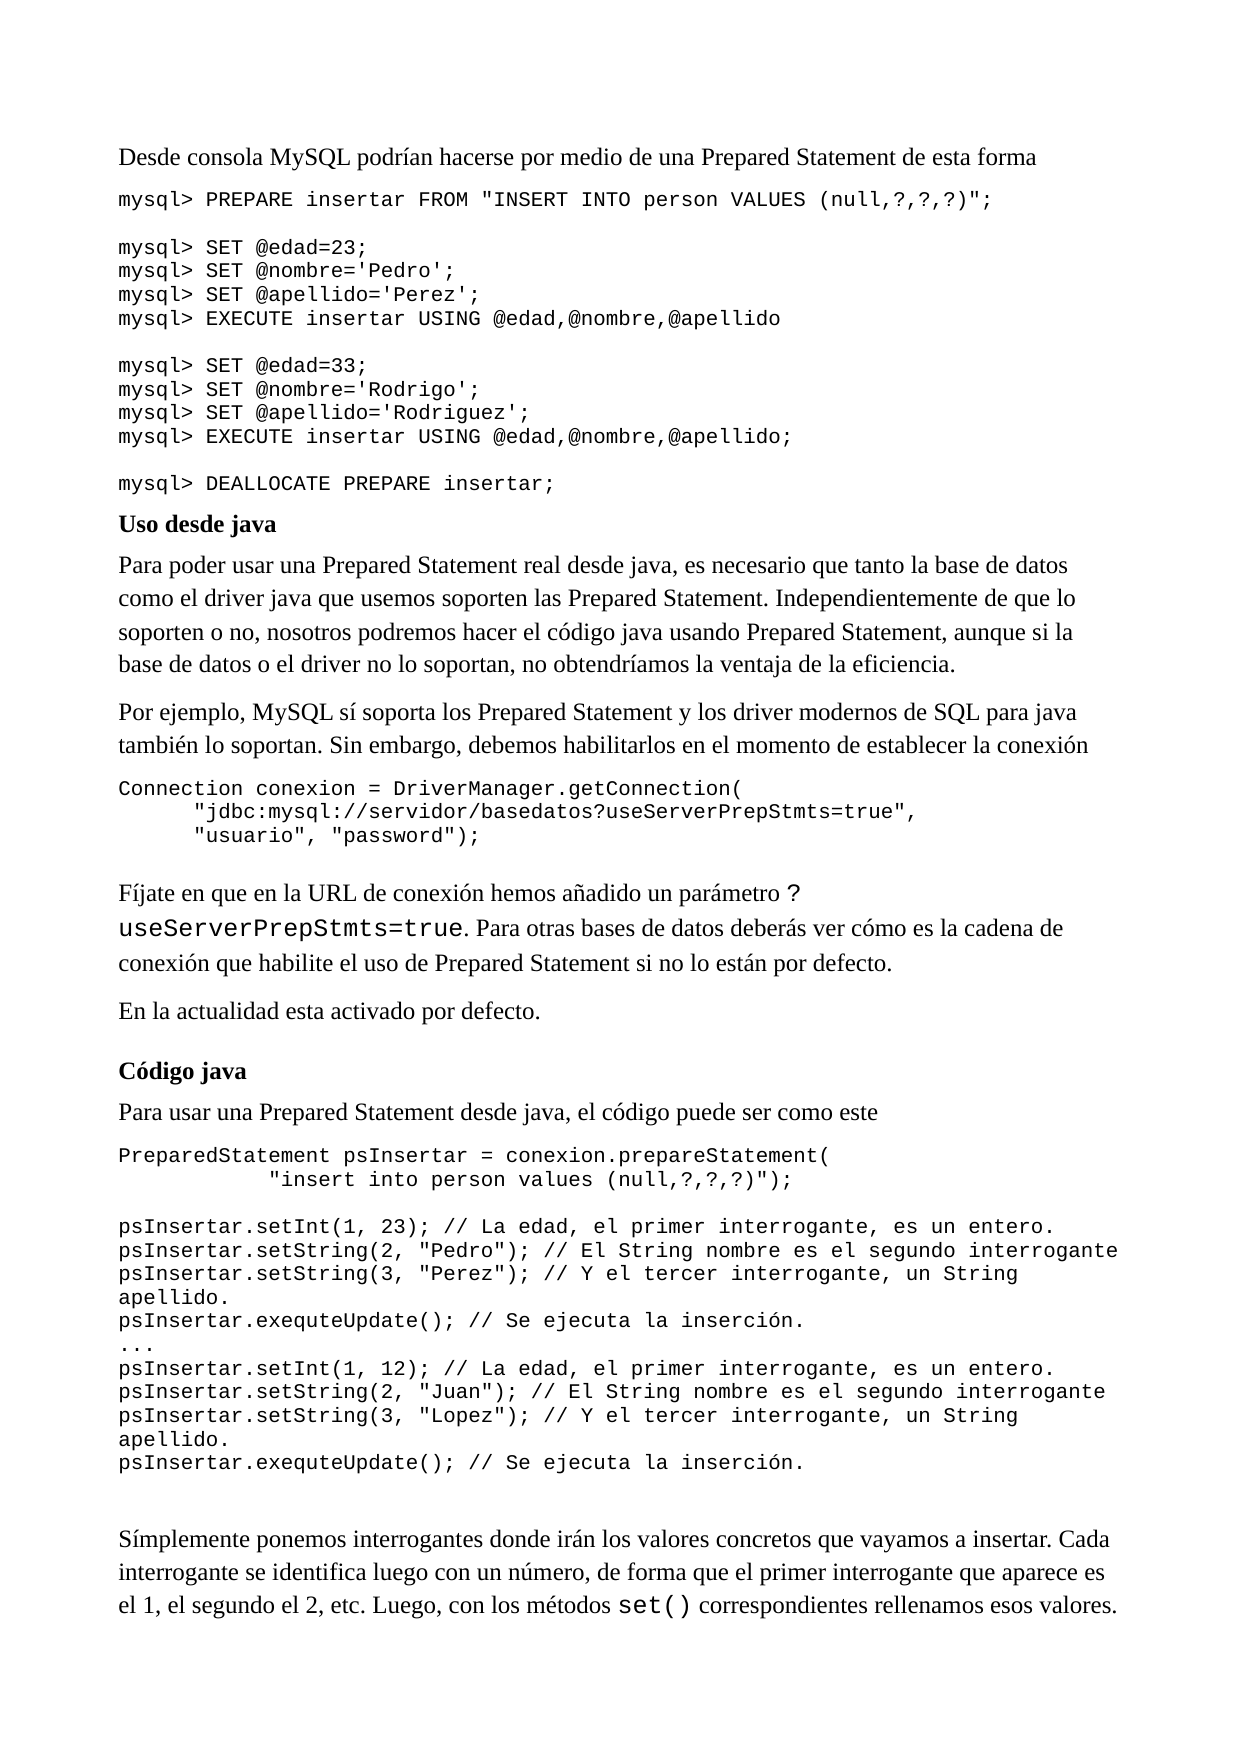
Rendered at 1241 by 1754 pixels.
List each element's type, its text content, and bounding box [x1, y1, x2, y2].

subtitle Uso desde java [118, 509, 1122, 538]
text "jdbc:mysql://servidor/basedatos?useServerPrepStmts=true", [118, 801, 1122, 825]
text Para usar una Prepared Statement desde java, el código puede ser como este [118, 1097, 1122, 1126]
text psInsertar.setString(3, "Perez"); // Y el tercer interrogante, un String apellido. [118, 1263, 1122, 1311]
text mysql> SET @apellido='Rodriguez'; [118, 402, 1122, 426]
text Símplemente ponemos interrogantes donde irán los valores concretos que vayamos a insertar. Cada interrogante se identifica luego con un número, de forma que el primer interrogante que aparece es el 1, el segundo el 2, etc. Luego, con los métodos set() correspondientes rellenamos esos valores. [118, 1524, 1122, 1621]
text mysql> SET @nombre='Pedro'; [118, 260, 1122, 284]
text mysql> DEALLOCATE PREPARE insertar; [118, 473, 1122, 497]
text psInsertar.setString(3, "Lopez"); // Y el tercer interrogante, un String apellido. [118, 1405, 1122, 1452]
text Para poder usar una Prepared Statement real desde java, es necesario que tanto la base de datos como el driver java que usemos soporten las Prepared Statement. Independientemente de que lo soporten o no, nosotros podremos hacer el código java usando Prepared Statement, aunque si la base de datos o el driver no lo soportan, no obtendríamos la ventaja de la eficiencia. [118, 551, 1122, 678]
text Por ejemplo, MySQL sí soporta los Prepared Statement y los driver modernos de SQL para java también lo soportan. Sin embargo, debemos habilitarlos en el momento de establecer la conexión [118, 697, 1122, 759]
text psInsertar.setString(2, "Juan"); // El String nombre es el segundo interrogante [118, 1381, 1122, 1405]
text "usuario", "password"); [118, 825, 1122, 849]
text Fíjate en que en la URL de conexión hemos añadido un parámetro ?useServerPrepStmts=true. Para otras bases de datos deberás ver cómo es la cadena de conexión que habilite el uso de Prepared Statement si no lo están por defecto. [118, 878, 1122, 977]
text ... [118, 1334, 1122, 1358]
text mysql> SET @edad=23; [118, 237, 1122, 260]
text "insert into person values (null,?,?,?)"); [118, 1169, 1122, 1192]
text mysql> EXECUTE insertar USING @edad,@nombre,@apellido [118, 308, 1122, 331]
text psInsertar.setInt(1, 23); // La edad, el primer interrogante, es un entero. [118, 1216, 1122, 1239]
text Connection conexion = DriverManager.getConnection( [118, 778, 1122, 801]
text psInsertar.exequteUpdate(); // Se ejecuta la inserción. [118, 1452, 1122, 1476]
text PreparedStatement psInsertar = conexion.prepareStatement( [118, 1145, 1122, 1169]
text mysql> SET @apellido='Perez'; [118, 284, 1122, 308]
text psInsertar.setInt(1, 12); // La edad, el primer interrogante, es un entero. [118, 1358, 1122, 1381]
text psInsertar.setString(2, "Pedro"); // El String nombre es el segundo interrogante [118, 1239, 1122, 1263]
text En la actualidad esta activado por defecto. [118, 996, 1122, 1025]
subtitle Código java [118, 1056, 1122, 1085]
text psInsertar.exequteUpdate(); // Se ejecuta la inserción. [118, 1311, 1122, 1334]
text mysql> SET @edad=33; [118, 355, 1122, 378]
text mysql> EXECUTE insertar USING @edad,@nombre,@apellido; [118, 426, 1122, 449]
text Desde consola MySQL podrían hacerse por medio de una Prepared Statement de esta forma [118, 142, 1122, 171]
text mysql> PREPARE insertar FROM "INSERT INTO person VALUES (null,?,?,?)"; [118, 189, 1122, 213]
text mysql> SET @nombre='Rodrigo'; [118, 378, 1122, 402]
